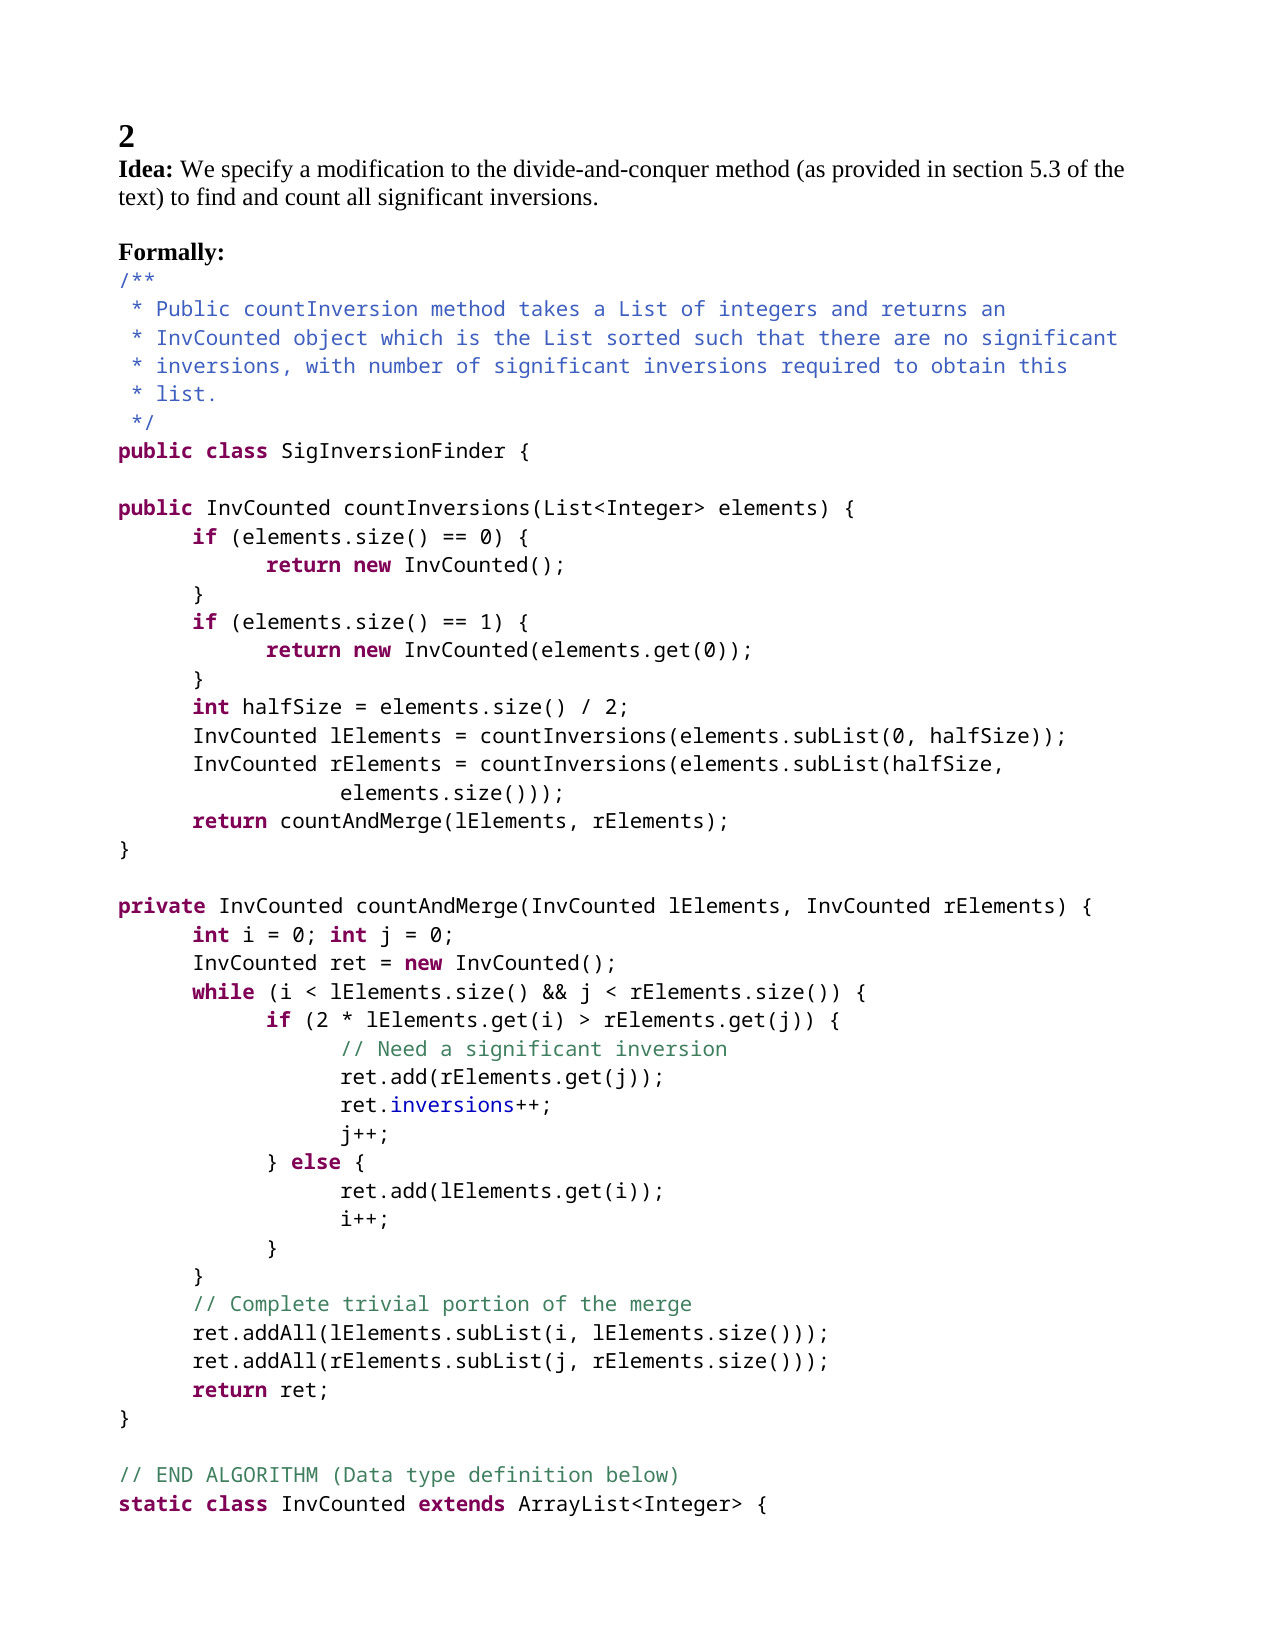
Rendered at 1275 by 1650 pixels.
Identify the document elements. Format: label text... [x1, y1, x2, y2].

text } [118, 1261, 1157, 1289]
text InvCounted ret = new InvCounted(); [118, 948, 1157, 977]
text * inversions, with number of significant inversions required to obtain this [118, 351, 1157, 379]
text while (i < lElements.size() && j < rElements.size()) { [118, 977, 1157, 1005]
text return ret; [118, 1375, 1157, 1403]
text ret.inversions++; [118, 1091, 1157, 1119]
text elements.size())); [118, 778, 1157, 806]
text * Public countInversion method takes a List of integers and returns an [118, 294, 1157, 323]
text } [118, 1233, 1157, 1261]
text } else { [118, 1147, 1157, 1176]
text if (2 * lElements.get(i) > rElements.get(j)) { [118, 1005, 1157, 1034]
text static class InvCounted extends ArrayList<Integer> { [118, 1489, 1157, 1517]
text // Need a significant inversion [118, 1034, 1157, 1062]
text InvCounted rElements = countInversions(elements.subList(halfSize, [118, 749, 1157, 778]
text public class SigInversionFinder { [118, 436, 1157, 465]
text int i = 0; int j = 0; [118, 920, 1157, 948]
text ret.addAll(rElements.subList(j, rElements.size())); [118, 1346, 1157, 1375]
text i++; [118, 1204, 1157, 1233]
text private InvCounted countAndMerge(InvCounted lElements, InvCounted rElements) { [118, 891, 1157, 920]
text return new InvCounted(); [118, 550, 1157, 579]
text } [118, 834, 1157, 863]
text return countAndMerge(lElements, rElements); [118, 806, 1157, 834]
text // Complete trivial portion of the merge [118, 1289, 1157, 1318]
text return new InvCounted(elements.get(0)); [118, 636, 1157, 664]
text } [118, 579, 1157, 607]
text InvCounted lElements = countInversions(elements.subList(0, halfSize)); [118, 721, 1157, 749]
text Idea: We specify a modification to the divide-and-conquer method (as provided in section 5.3 of the text) to find and count all significant inversions. [118, 155, 1157, 210]
text * InvCounted object which is the List sorted such that there are no significant [118, 323, 1157, 351]
text 2 [118, 118, 1157, 155]
text * list. [118, 379, 1157, 408]
text public InvCounted countInversions(List<Integer> elements) { [118, 493, 1157, 522]
text // END ALGORITHM (Data type definition below) [118, 1460, 1157, 1489]
text */ [118, 408, 1157, 436]
text if (elements.size() == 0) { [118, 522, 1157, 550]
text } [118, 664, 1157, 692]
text if (elements.size() == 1) { [118, 607, 1157, 636]
text /** [118, 266, 1157, 294]
text ret.add(lElements.get(i)); [118, 1176, 1157, 1204]
text Formally: [118, 238, 1157, 266]
text ret.add(rElements.get(j)); [118, 1062, 1157, 1091]
text ret.addAll(lElements.subList(i, lElements.size())); [118, 1318, 1157, 1346]
text int halfSize = elements.size() / 2; [118, 692, 1157, 721]
text j++; [118, 1119, 1157, 1147]
text } [118, 1403, 1157, 1432]
